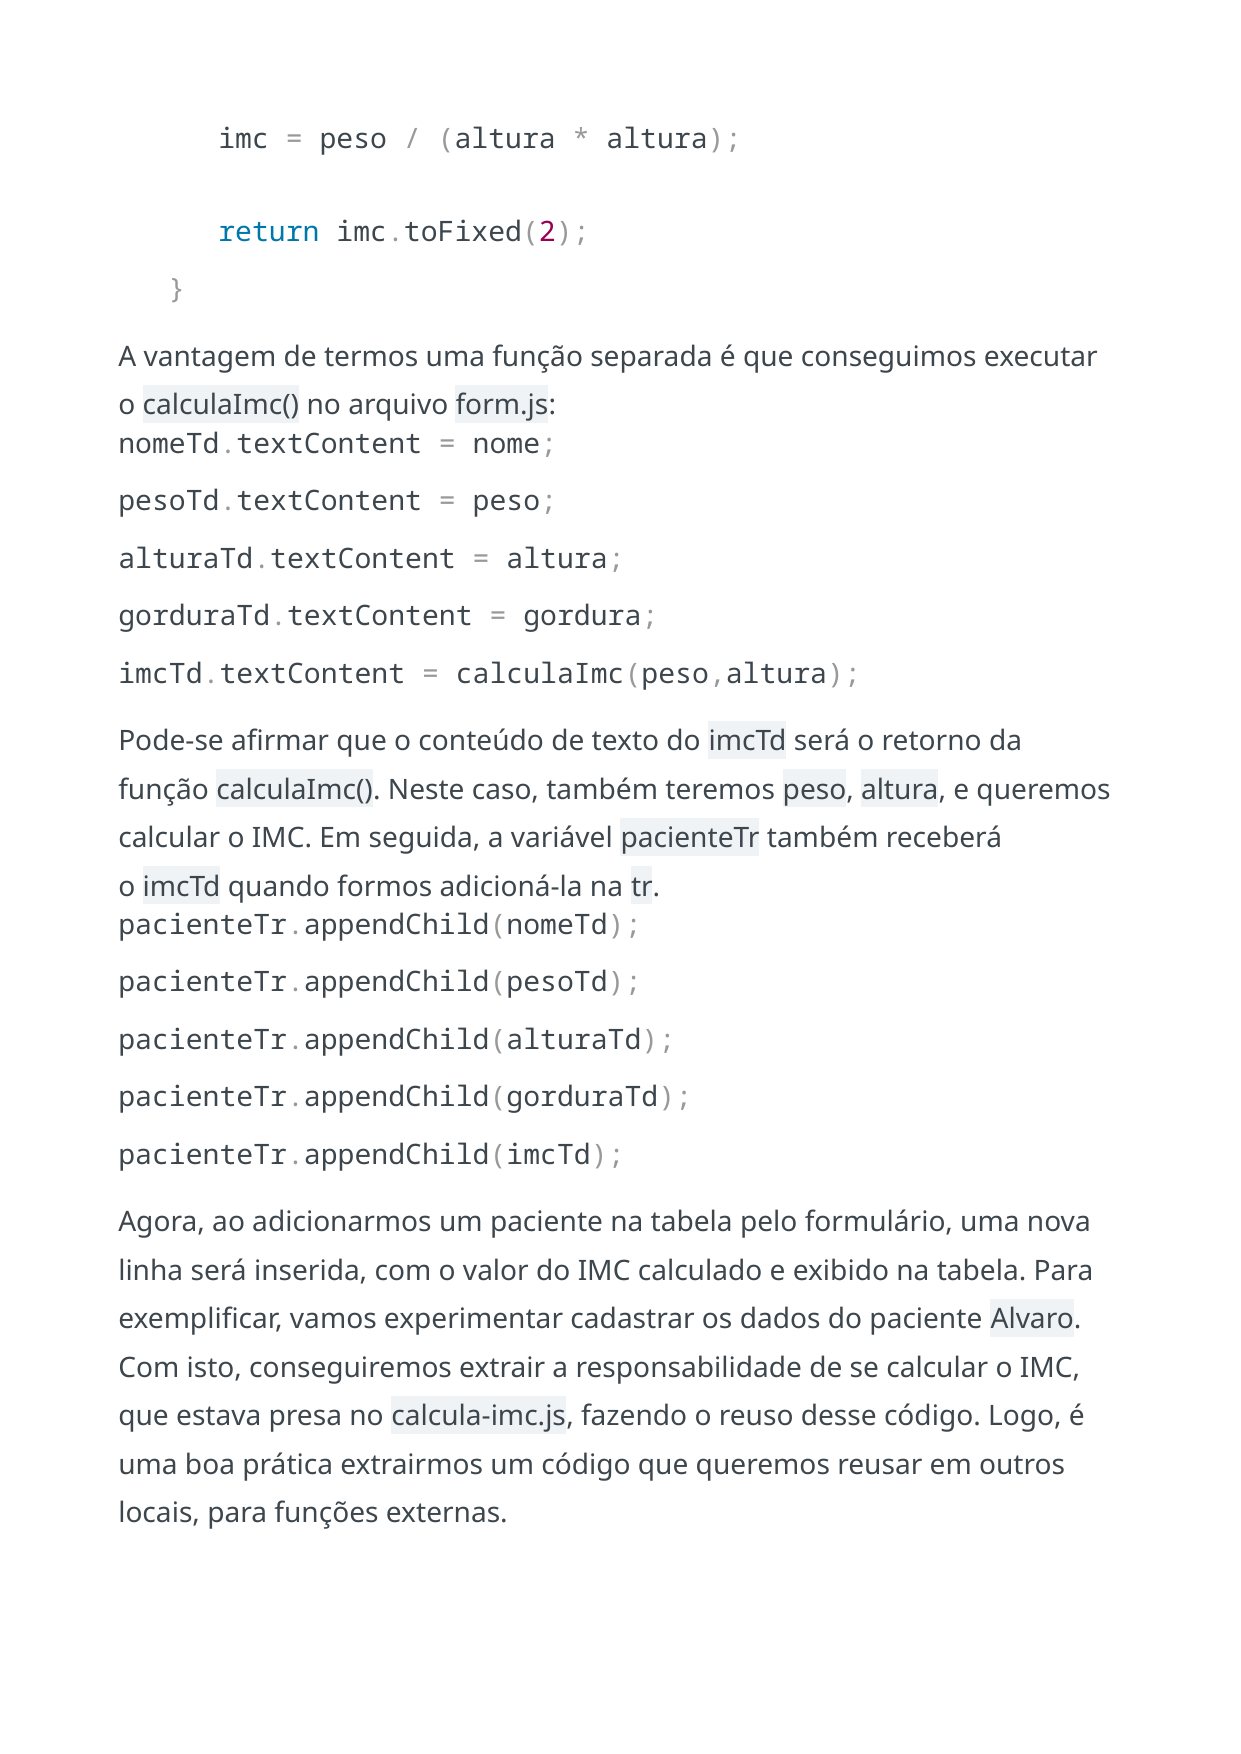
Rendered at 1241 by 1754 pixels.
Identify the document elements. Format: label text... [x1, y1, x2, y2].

text nomeTd.textContent = nome; [118, 423, 1122, 461]
text imc = peso / (altura * altura); [118, 118, 1122, 156]
text pacienteTr.appendChild(gorduraTd); [118, 1077, 1122, 1115]
text Pode-se afirmar que o conteúdo de texto do imcTd será o retorno da função calculaImc(). Neste caso, também teremos peso, altura, e queremos calcular o IMC. Em seguida, a variável pacienteTr também receberá o imcTd quando formos adicioná-la na tr. [118, 710, 1122, 904]
text pacienteTr.appendChild(alturaTd); [118, 1019, 1122, 1057]
text Agora, ao adicionarmos um paciente na tabela pelo formulário, uma nova linha será inserida, com o valor do IMC calculado e exibido na tabela. Para exemplificar, vamos experimentar cadastrar os dados do paciente Alvaro. [118, 1192, 1122, 1337]
text imcTd.textContent = calculaImc(peso,altura); [118, 653, 1122, 691]
text gorduraTd.textContent = gordura; [118, 595, 1122, 634]
text pacienteTr.appendChild(nomeTd); [118, 904, 1122, 942]
text alturaTd.textContent = altura; [118, 538, 1122, 576]
text A vantagem de termos uma função separada é que conseguimos executar o calculaImc() no arquivo form.js: [118, 326, 1122, 423]
text Com isto, conseguiremos extrair a responsabilidade de se calcular o IMC, que estava presa no calcula-imc.js, fazendo o reuso desse código. Logo, é uma boa prática extrairmos um código que queremos reusar em outros locais, para funções externas. [118, 1337, 1122, 1531]
text return imc.toFixed(2); [118, 211, 1122, 249]
text } [118, 268, 1122, 307]
text pacienteTr.appendChild(imcTd); [118, 1134, 1122, 1172]
text pesoTd.textContent = peso; [118, 480, 1122, 519]
text pacienteTr.appendChild(pesoTd); [118, 962, 1122, 1000]
